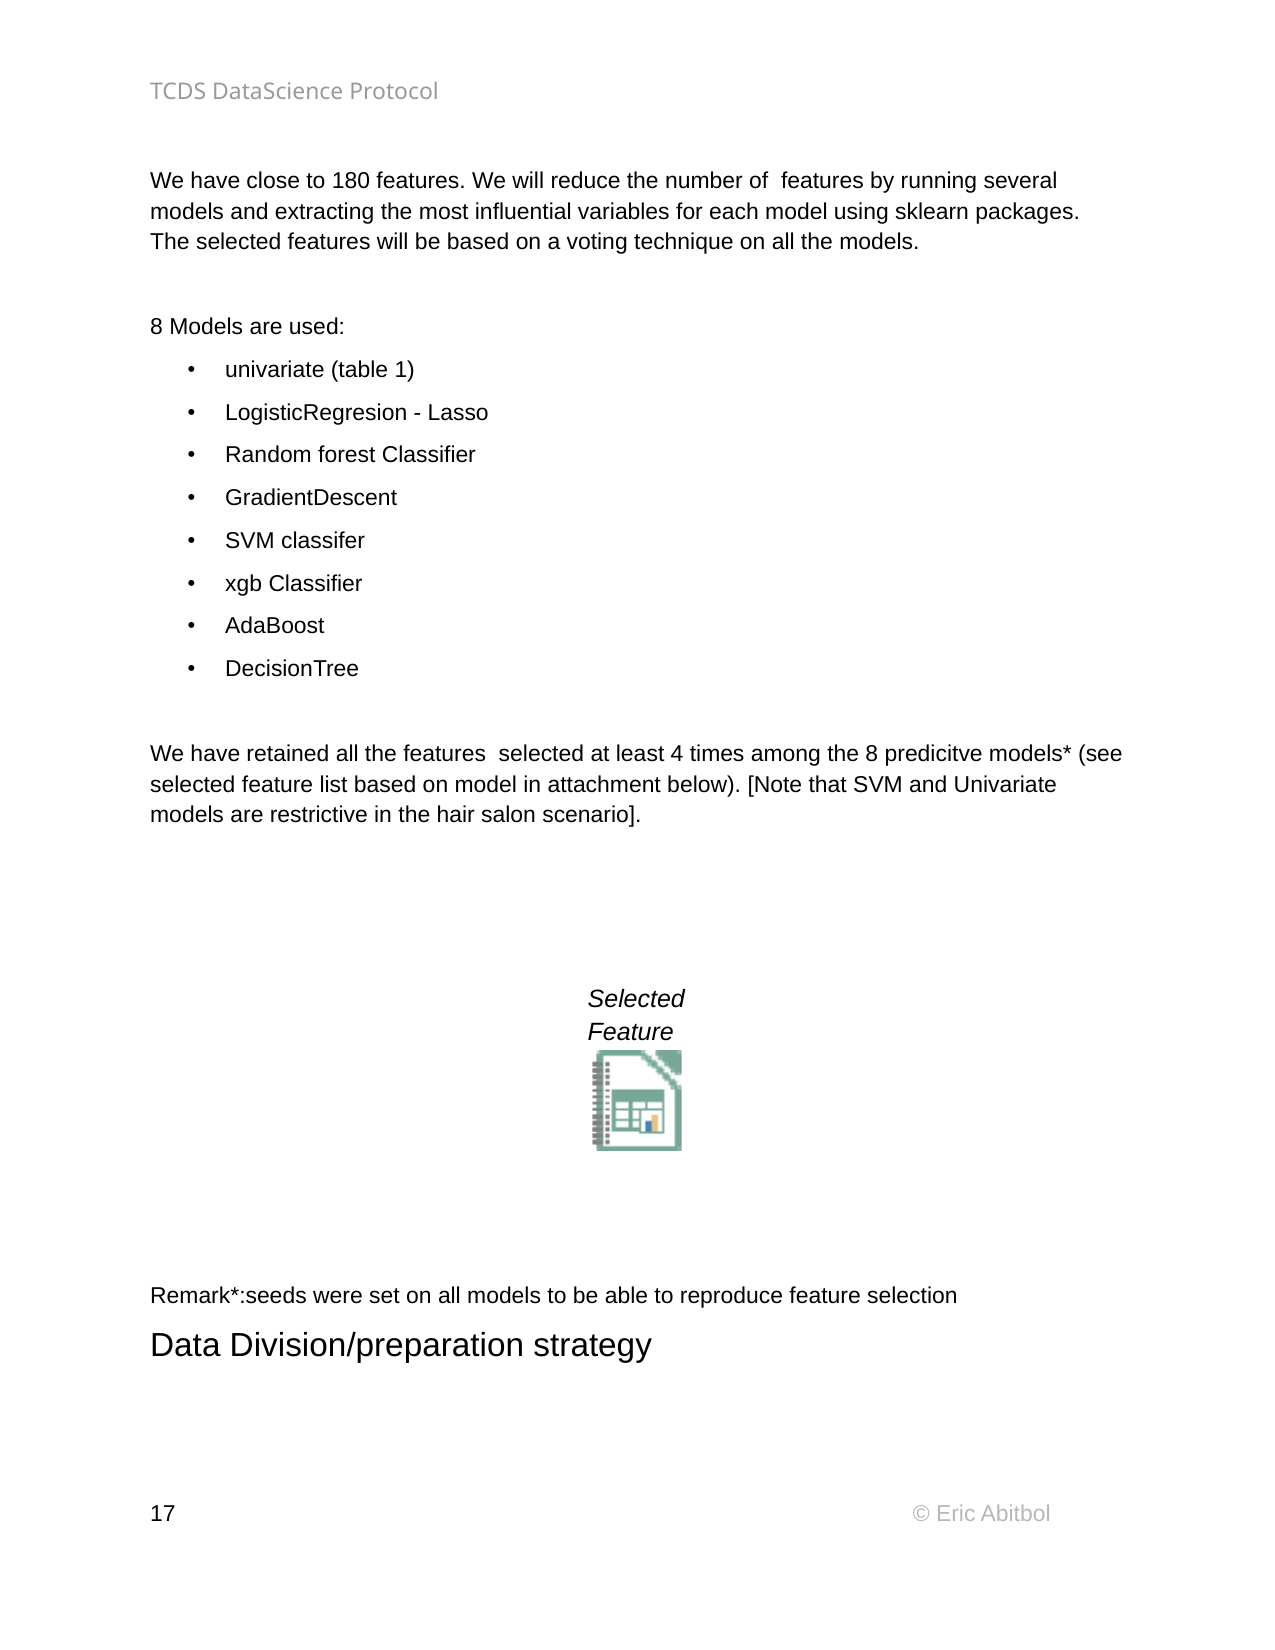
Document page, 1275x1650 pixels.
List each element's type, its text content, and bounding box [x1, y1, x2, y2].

text Remark*:seeds were set on all models to be able to reproduce feature selection [150, 1282, 1125, 1308]
list AdaBoost [187, 612, 1125, 639]
list GradientDescent [187, 484, 1125, 511]
text We have retained all the features selected at least 4 times among the 8 predicitve models* (see selected feature list based on model in attachment below). [Note that SVM and Univariate models are restrictive in the hair salon scenario]. [150, 740, 1125, 827]
list Random forest Classifier [187, 441, 1125, 468]
text 8 Models are used: [150, 313, 1125, 340]
text We have close to 180 features. We will reduce the number of features by running several models and extracting the most influential variables for each model using sklearn packages. The selected features will be based on a voting technique on all the models. [150, 167, 1125, 254]
list LogisticRegresion - Lasso [187, 399, 1125, 425]
list univariate (table 1) [187, 356, 1125, 382]
list xgb Classifier [187, 569, 1125, 596]
text Data Division/preparation strategy [150, 1325, 1125, 1363]
list SVM classifer [187, 527, 1125, 553]
text Selected Feature [587, 984, 687, 1150]
list DecisionTree [187, 655, 1125, 681]
